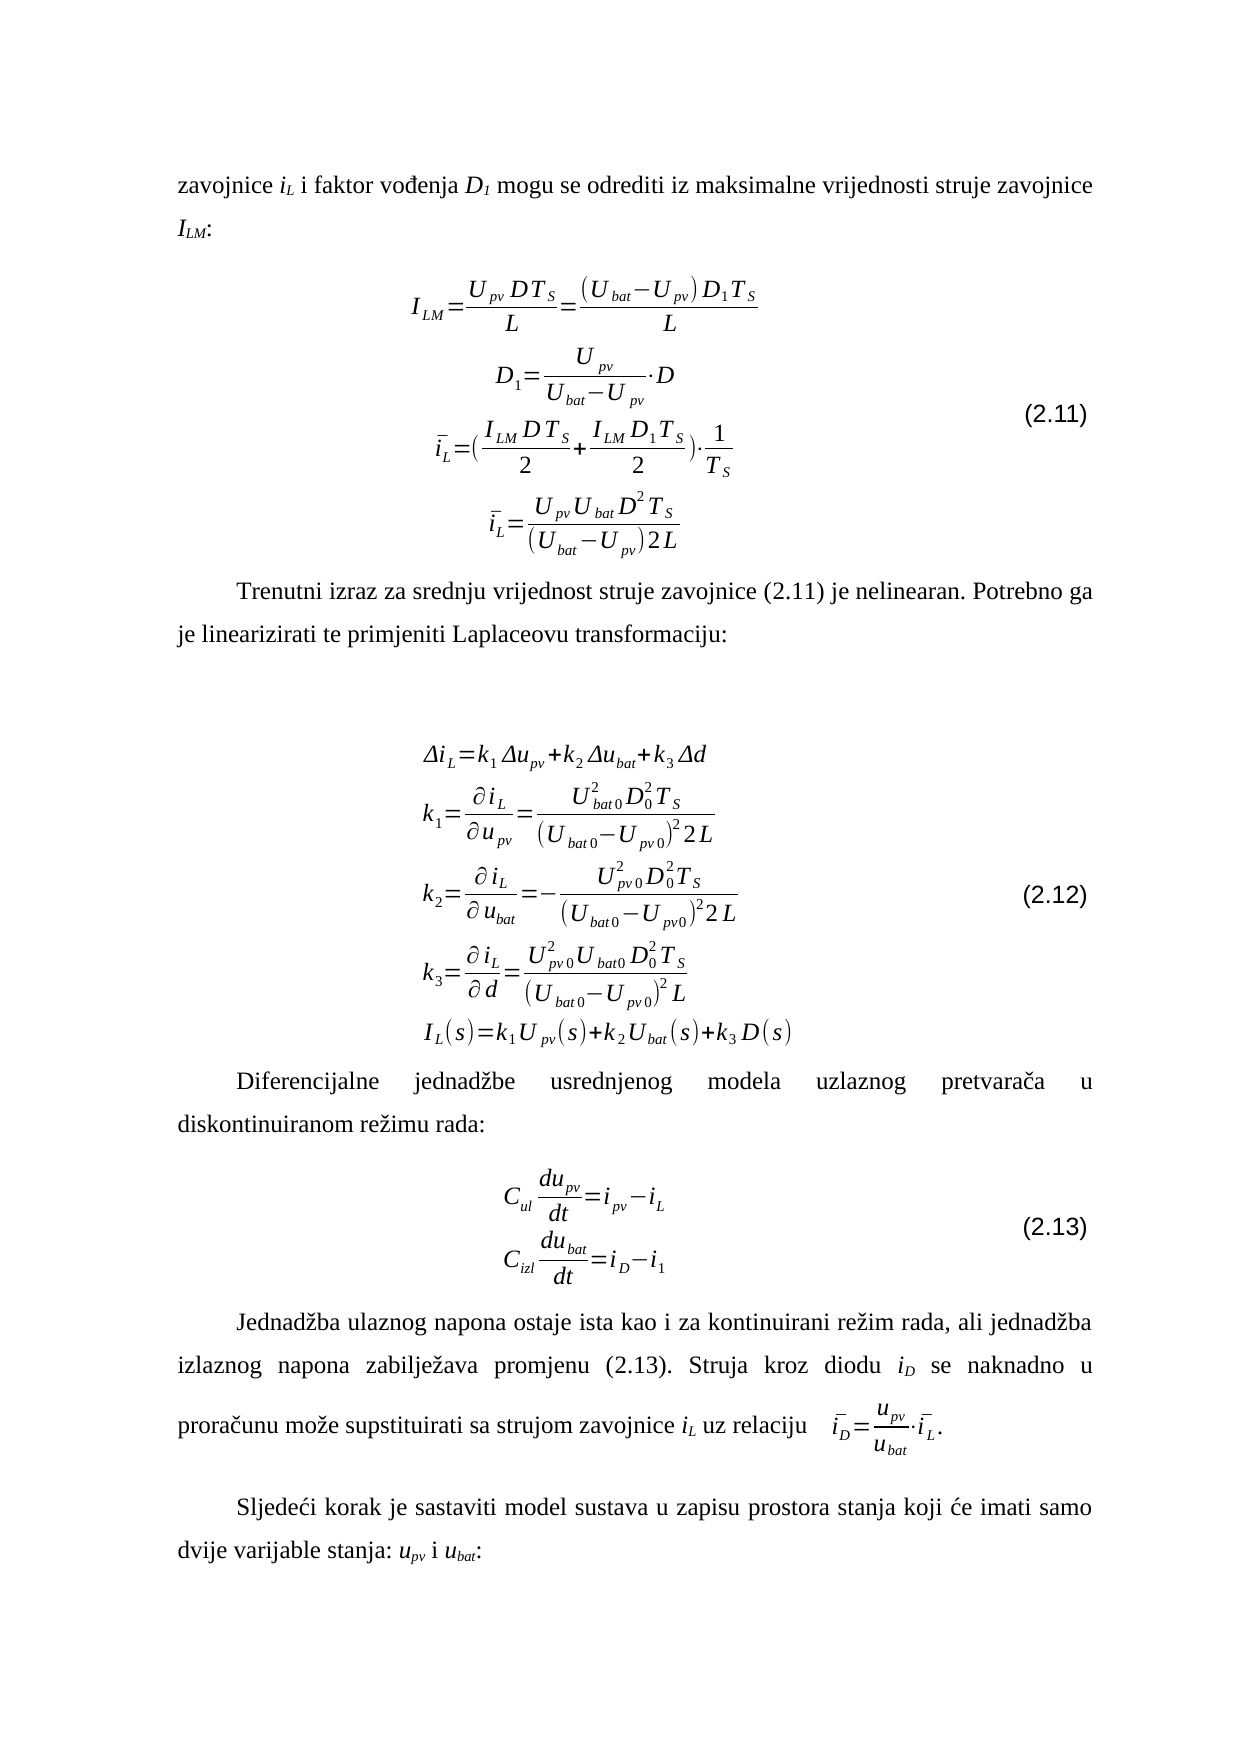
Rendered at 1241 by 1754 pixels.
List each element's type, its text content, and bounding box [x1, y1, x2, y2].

text zavojnice iL i faktor vođenja D1 mogu se odrediti iz maksimalne vrijednosti struje zavojnice ILM: [177, 170, 1093, 242]
text Trenutni izraz za srednju vrijednost struje zavojnice (2.11) je nelinearan. Potrebno ga je linearizirati te primjeniti Laplaceovu transformaciju: [177, 576, 1093, 648]
text Sljedeći korak je sastaviti model sustava u zapisu prostora stanja koji će imati samo dvije varijable stanja: upv i ubat: [177, 1492, 1093, 1564]
table_header (2.11) [991, 262, 1093, 564]
table_header [177, 262, 991, 564]
table_header [177, 1158, 991, 1295]
table_header [177, 729, 991, 1054]
table_header (2.12) [991, 729, 1093, 1054]
text Diferencijalne jednadžbe usrednjenog modela uzlaznog pretvarača u diskontinuiranom režimu rada: [177, 1066, 1093, 1138]
text Jednadžba ulaznog napona ostaje ista kao i za kontinuirani režim rada, ali jednadžba izlaznog napona zabilježava promjenu (2.13). Struja kroz diodu iD se naknadno u proračunu može supstituirati sa strujom zavojnice iL uz relaciju [177, 1307, 1093, 1460]
table_header (2.13) [991, 1158, 1093, 1295]
